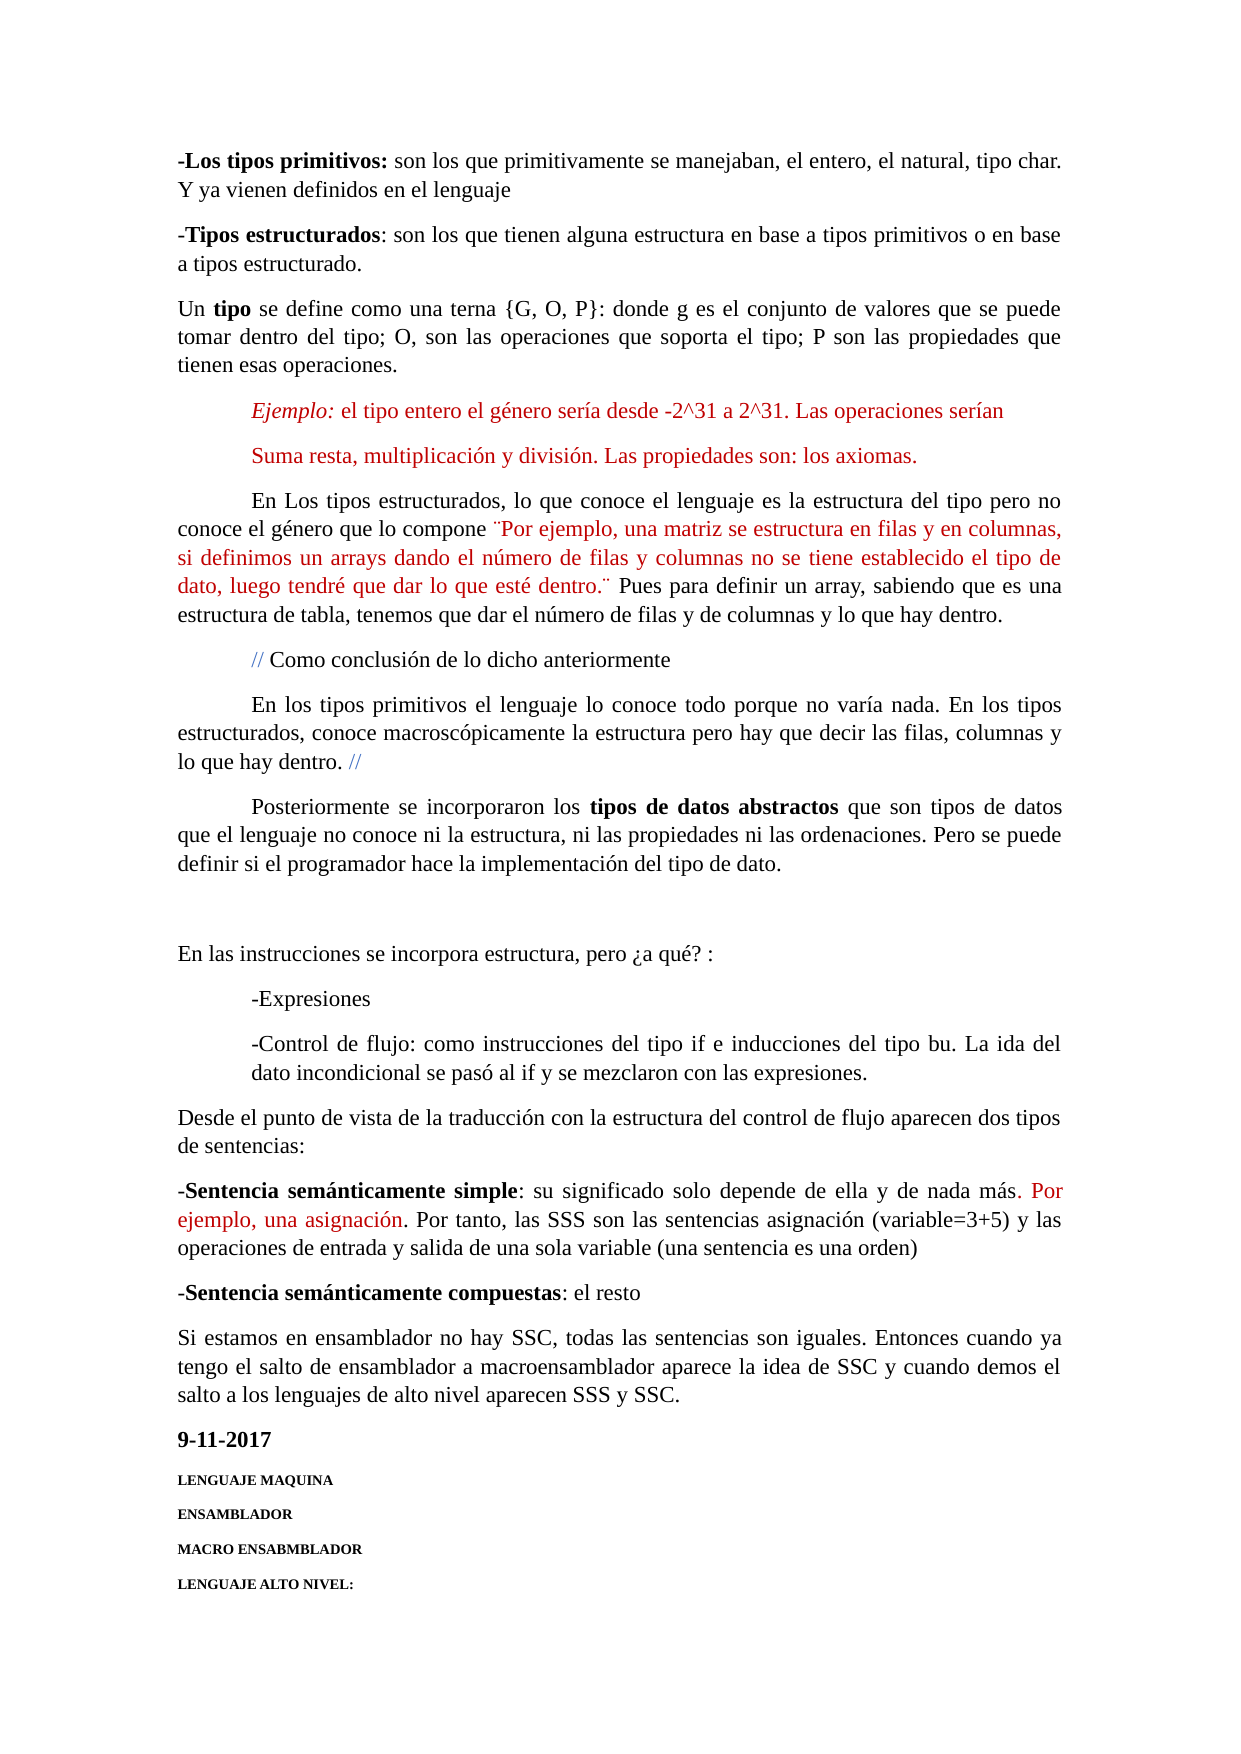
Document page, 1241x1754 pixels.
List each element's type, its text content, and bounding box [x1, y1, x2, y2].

text Posteriormente se incorporaron los tipos de datos abstractos que son tipos de datos que el lenguaje no conoce ni la estructura, ni las propiedades ni las ordenaciones. Pero se puede definir si el programador hace la implementación del tipo de dato. [177, 793, 1063, 876]
text Si estamos en ensamblador no hay SSC, todas las sentencias son iguales. Entonces cuando ya tengo el salto de ensamblador a macroensamblador aparece la idea de SSC y cuando demos el salto a los lenguajes de alto nivel aparecen SSS y SSC. [177, 1324, 1063, 1407]
text -Sentencia semánticamente compuestas: el resto [177, 1279, 1063, 1306]
text ENSAMBLADOR [177, 1506, 1063, 1523]
text -Sentencia semánticamente simple: su significado solo depende de ella y de nada más. Por ejemplo, una asignación. Por tanto, las SSS son las sentencias asignación (variable=3+5) y las operaciones de entrada y salida de una sola variable (una sentencia es una orden) [177, 1177, 1063, 1260]
text MACRO ENSABMBLADOR [177, 1541, 1063, 1557]
text En las instrucciones se incorpora estructura, pero ¿a qué? : [177, 940, 1063, 966]
text -Los tipos primitivos: son los que primitivamente se manejaban, el entero, el natural, tipo char. Y ya vienen definidos en el lenguaje [177, 148, 1063, 202]
text Suma resta, multiplicación y división. Las propiedades son: los axiomas. [177, 442, 1063, 468]
text -Control de flujo: como instrucciones del tipo if e inducciones del tipo bu. La ida del dato incondicional se pasó al if y se mezclaron con las expresiones. [251, 1030, 1063, 1085]
text 9-11-2017 [177, 1426, 1063, 1453]
text Un tipo se define como una terna {G, O, P}: donde g es el conjunto de valores que se puede tomar dentro del tipo; O, son las operaciones que soporta el tipo; P son las propiedades que tienen esas operaciones. [177, 295, 1063, 378]
text LENGUAJE MAQUINA [177, 1471, 1063, 1488]
text En los tipos primitivos el lenguaje lo conoce todo porque no varía nada. En los tipos estructurados, conoce macroscópicamente la estructura pero hay que decir las filas, columnas y lo que hay dentro. // [177, 691, 1063, 774]
text // Como conclusión de lo dicho anteriormente [177, 646, 1063, 672]
text LENGUAJE ALTO NIVEL: [177, 1575, 1063, 1592]
text -Expresiones [177, 985, 1063, 1011]
text Ejemplo: el tipo entero el género sería desde -2^31 a 2^31. Las operaciones serían [177, 397, 1063, 423]
text Desde el punto de vista de la traducción con la estructura del control de flujo aparecen dos tipos de sentencias: [177, 1104, 1063, 1158]
text En Los tipos estructurados, lo que conoce el lenguaje es la estructura del tipo pero no conoce el género que lo compone ¨Por ejemplo, una matriz se estructura en filas y en columnas, si definimos un arrays dando el número de filas y columnas no se tiene establecido el tipo de dato, luego tendré que dar lo que esté dentro.¨ Pues para definir un array, sabiendo que es una estructura de tabla, tenemos que dar el número de filas y de columnas y lo que hay dentro. [177, 487, 1063, 627]
text -Tipos estructurados: son los que tienen alguna estructura en base a tipos primitivos o en base a tipos estructurado. [177, 221, 1063, 276]
